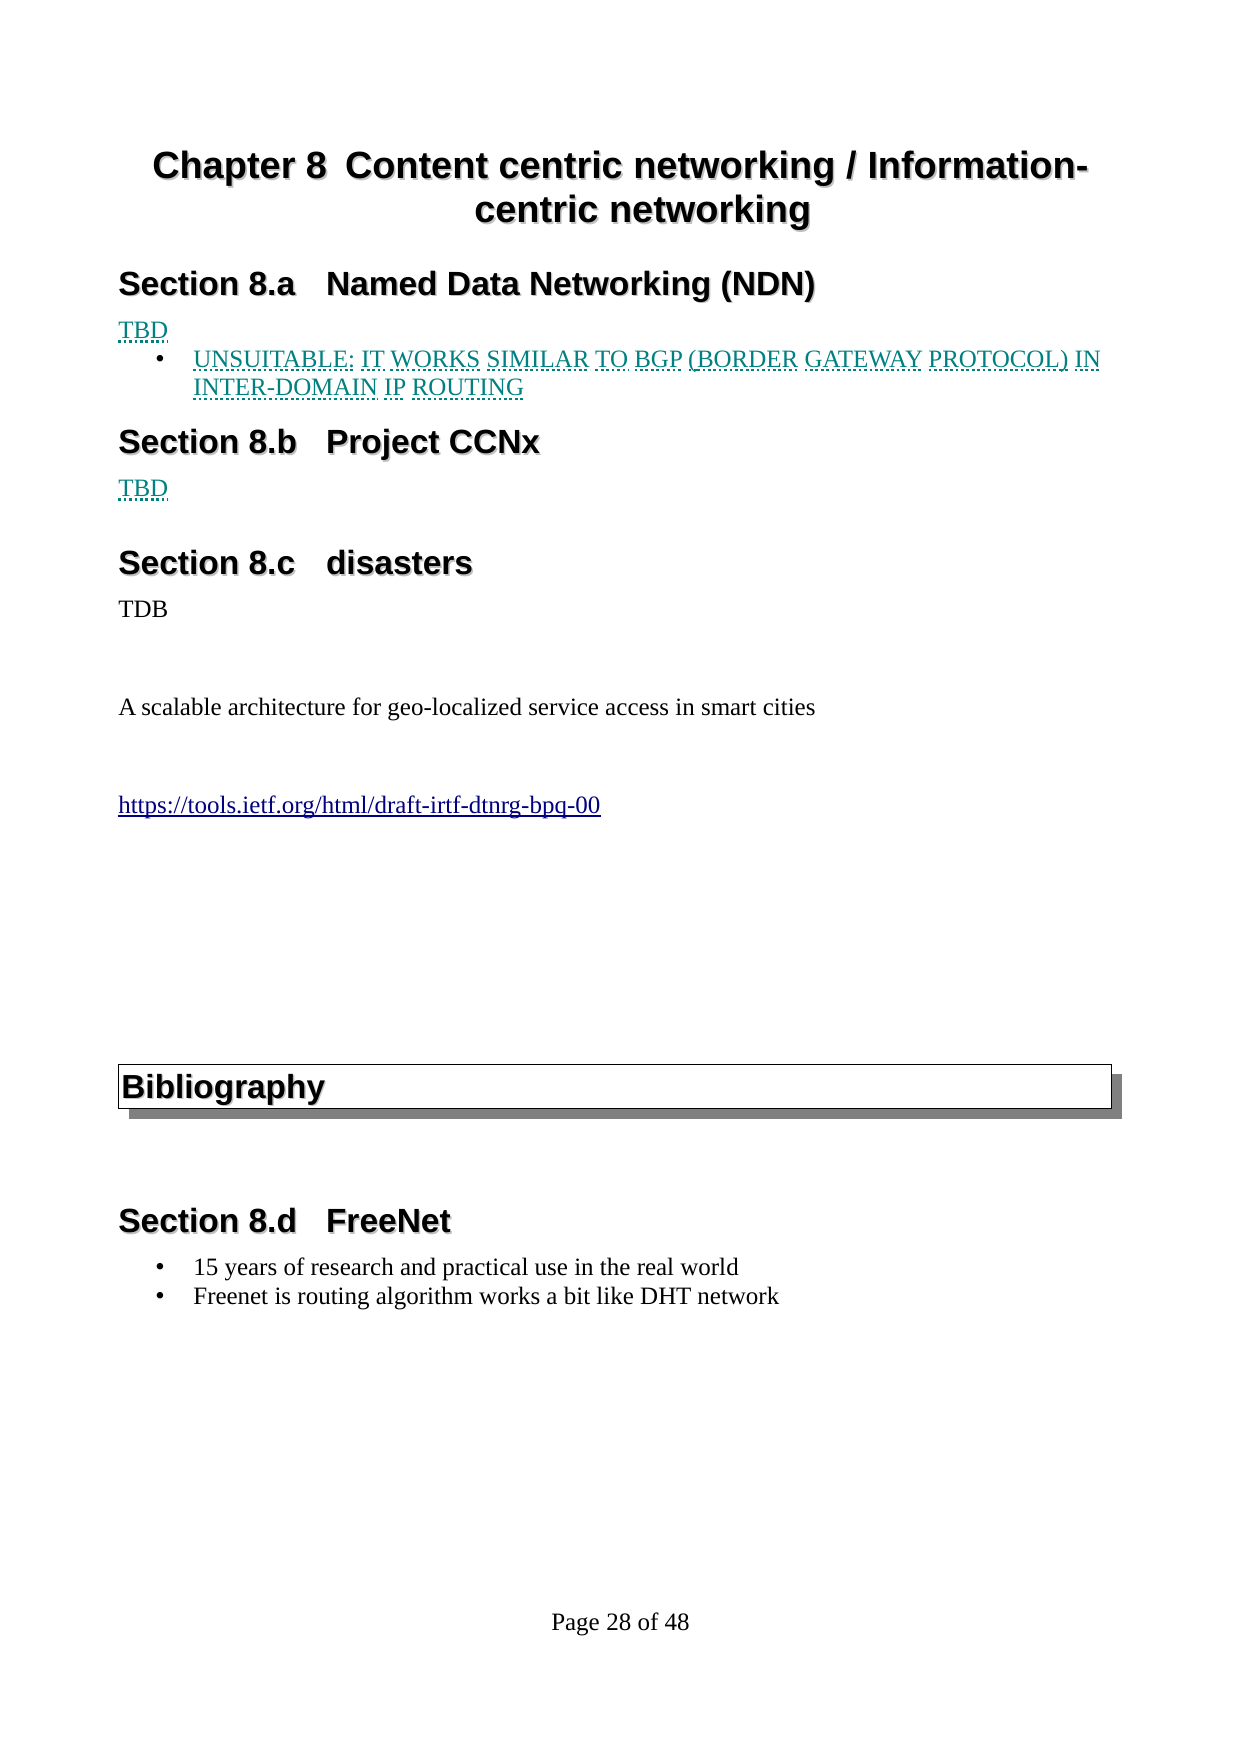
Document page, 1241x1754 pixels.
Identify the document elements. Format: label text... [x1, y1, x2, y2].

text TBD [118, 315, 1122, 344]
text https://tools.ietf.org/html/draft-irtf-dtnrg-bpq-00 [118, 790, 1122, 819]
text TDB [118, 594, 1122, 623]
text TBD [118, 473, 1122, 502]
subtitle Project CCNx [118, 422, 1122, 461]
list unsuitable: it works similar to BGP (Border Gateway Protocol) in inter-domain IP routing [156, 344, 1122, 401]
text A scalable architecture for geo-localized service access in smart cities [118, 692, 1122, 721]
subtitle Content centric networking / Information-centric networking [118, 143, 1122, 230]
subtitle disasters [118, 543, 1122, 582]
subtitle Bibliography [119, 1065, 1111, 1108]
subtitle FreeNet [118, 1201, 1122, 1240]
list 15 years of research and practical use in the real world [156, 1252, 1122, 1281]
list Freenet is routing algorithm works a bit like DHT network [156, 1281, 1122, 1310]
subtitle Named Data Networking (NDN) [118, 264, 1122, 302]
